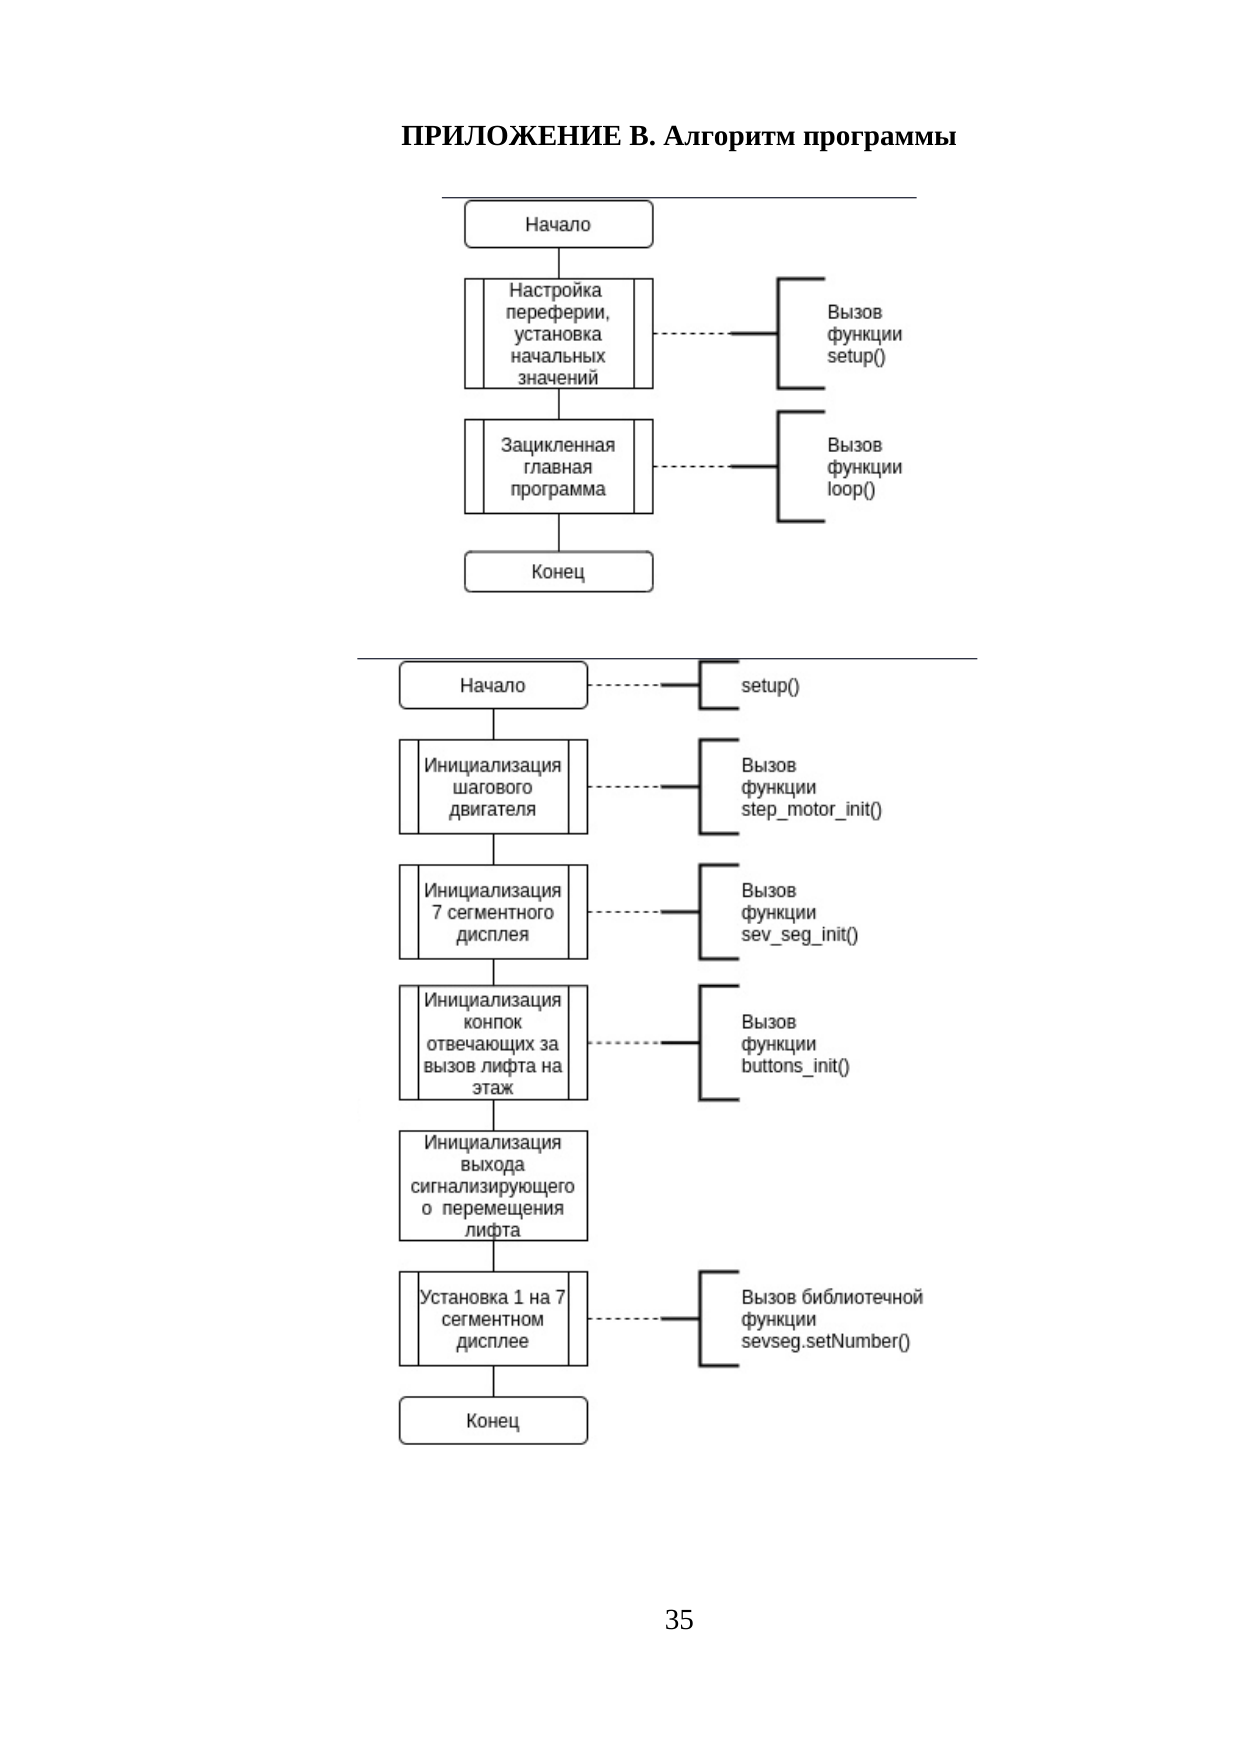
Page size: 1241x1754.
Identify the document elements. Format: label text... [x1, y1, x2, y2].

picture [441, 197, 917, 599]
picture [357, 658, 978, 1481]
subtitle ПРИЛОЖЕНИЕ В. Алгоритм программы [177, 118, 1181, 152]
